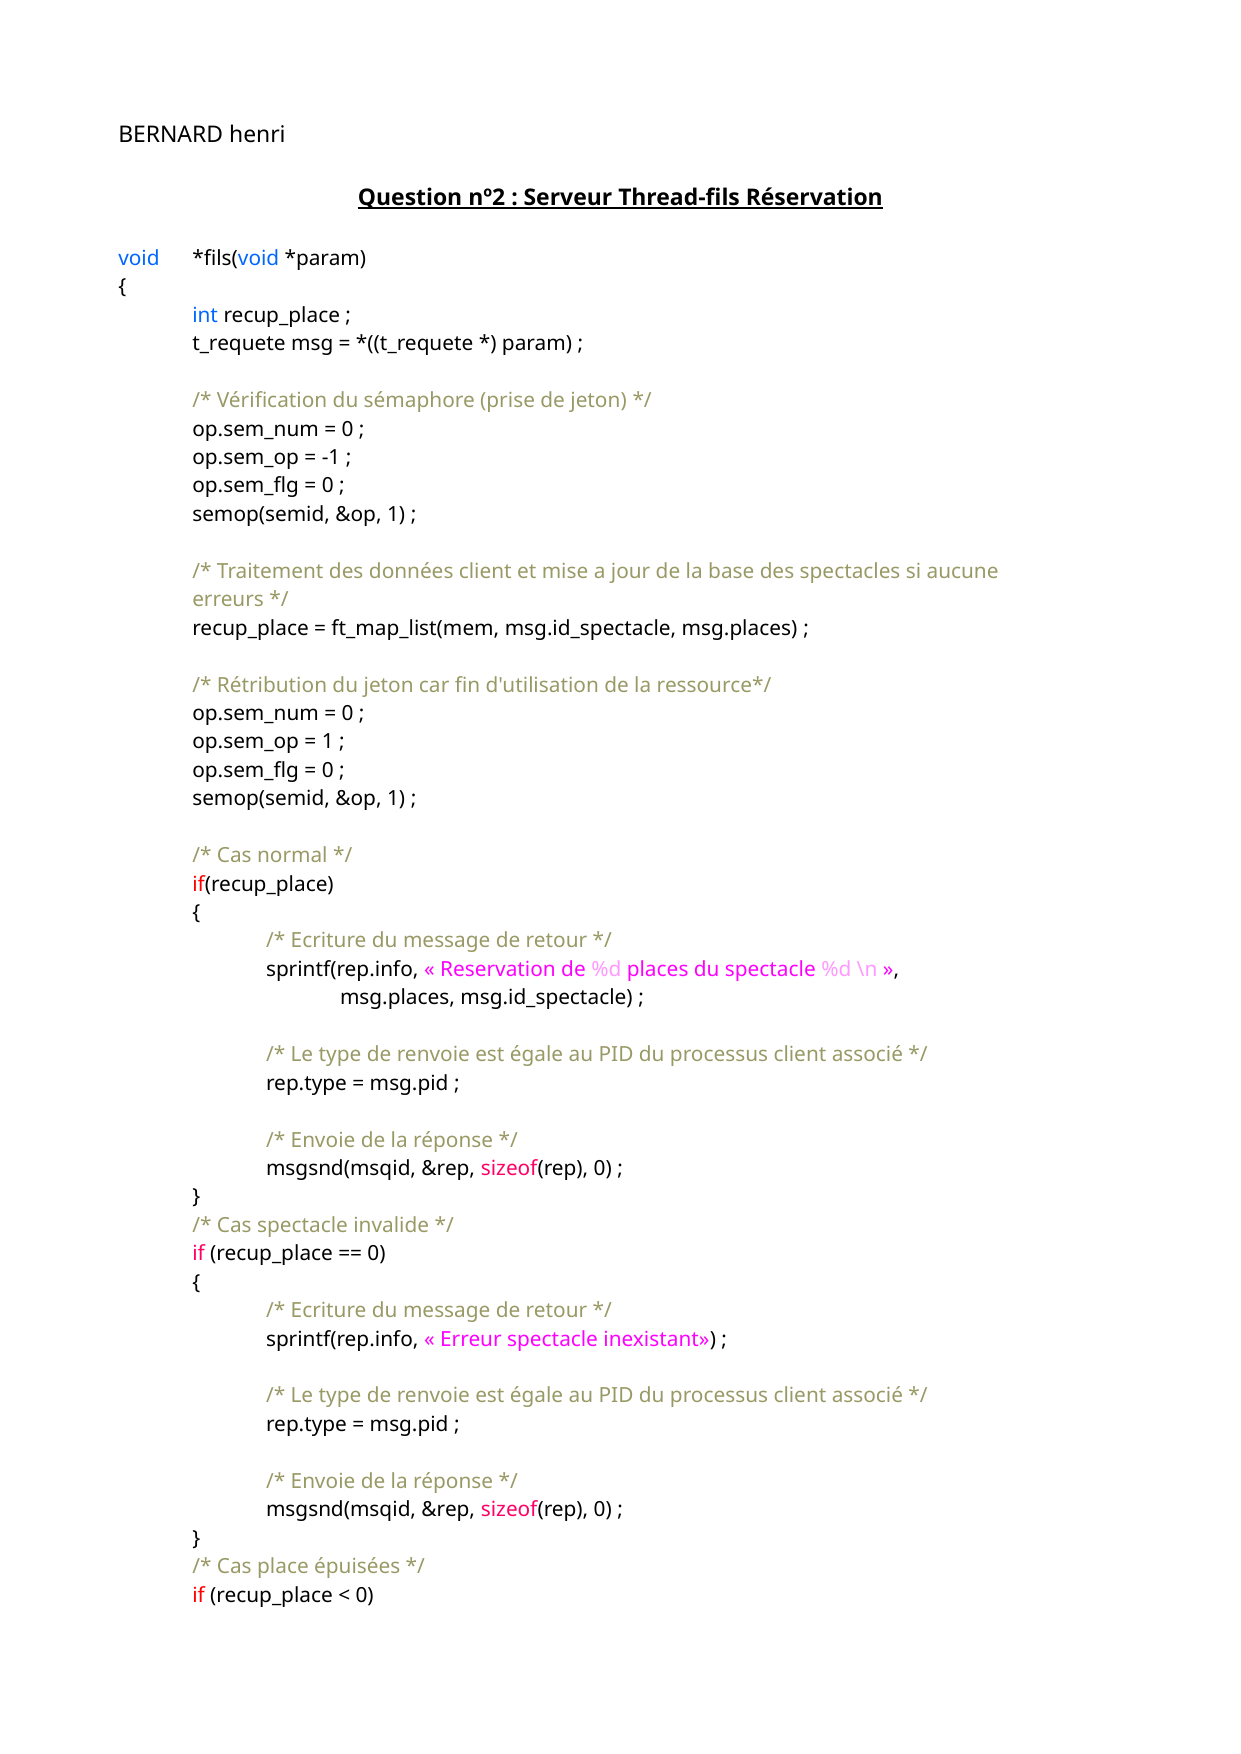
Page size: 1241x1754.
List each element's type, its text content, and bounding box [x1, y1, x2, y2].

text /* Le type de renvoie est égale au PID du processus client associé */ [118, 1039, 1122, 1068]
text BERNARD henri [118, 118, 1122, 149]
text /* Le type de renvoie est égale au PID du processus client associé */ [118, 1381, 1122, 1409]
text if (recup_place == 0) [118, 1238, 1122, 1267]
text { [118, 1267, 1122, 1295]
text rep.type = msg.pid ; [118, 1409, 1122, 1437]
text op.sem_flg = 0 ; [118, 471, 1122, 499]
text op.sem_op = -1 ; [118, 442, 1122, 471]
text int recup_place ; [118, 300, 1122, 328]
text Question nº2 : Serveur Thread-fils Réservation [118, 181, 1122, 212]
text op.sem_op = 1 ; [118, 727, 1122, 755]
text /* Vérification du sémaphore (prise de jeton) */ [118, 385, 1122, 414]
text /* Ecriture du message de retour */ [118, 1295, 1122, 1324]
text /* Cas place épuisées */ [118, 1551, 1122, 1580]
text msgsnd(msqid, &rep, sizeof(rep), 0) ; [118, 1494, 1122, 1523]
text semop(semid, &op, 1) ; [118, 499, 1122, 527]
text if (recup_place < 0) [118, 1580, 1122, 1608]
text msg.places, msg.id_spectacle) ; [118, 982, 1122, 1011]
text } [118, 1523, 1122, 1551]
text recup_place = ft_map_list(mem, msg.id_spectacle, msg.places) ; [118, 613, 1122, 641]
text if(recup_place) [118, 869, 1122, 897]
text op.sem_num = 0 ; [118, 414, 1122, 442]
text void *fils(void *param) [118, 243, 1122, 272]
text /* Envoie de la réponse */ [118, 1125, 1122, 1153]
text /* Rétribution du jeton car fin d'utilisation de la ressource*/ [118, 670, 1122, 698]
text /* Traitement des données client et mise a jour de la base des spectacles si aucune erreurs */ [118, 556, 1122, 613]
text sprintf(rep.info, « Erreur spectacle inexistant») ; [118, 1324, 1122, 1352]
text msgsnd(msqid, &rep, sizeof(rep), 0) ; [118, 1153, 1122, 1182]
text t_requete msg = *((t_requete *) param) ; [118, 328, 1122, 357]
text op.sem_flg = 0 ; [118, 755, 1122, 783]
text rep.type = msg.pid ; [118, 1068, 1122, 1096]
text /* Cas normal */ [118, 840, 1122, 869]
text } [118, 1182, 1122, 1210]
text semop(semid, &op, 1) ; [118, 783, 1122, 812]
text { [118, 897, 1122, 926]
text /* Envoie de la réponse */ [118, 1466, 1122, 1494]
text { [118, 272, 1122, 300]
text /* Ecriture du message de retour */ [118, 926, 1122, 954]
text sprintf(rep.info, « Reservation de %d places du spectacle %d \n », [118, 954, 1122, 982]
text op.sem_num = 0 ; [118, 698, 1122, 727]
text /* Cas spectacle invalide */ [118, 1210, 1122, 1238]
